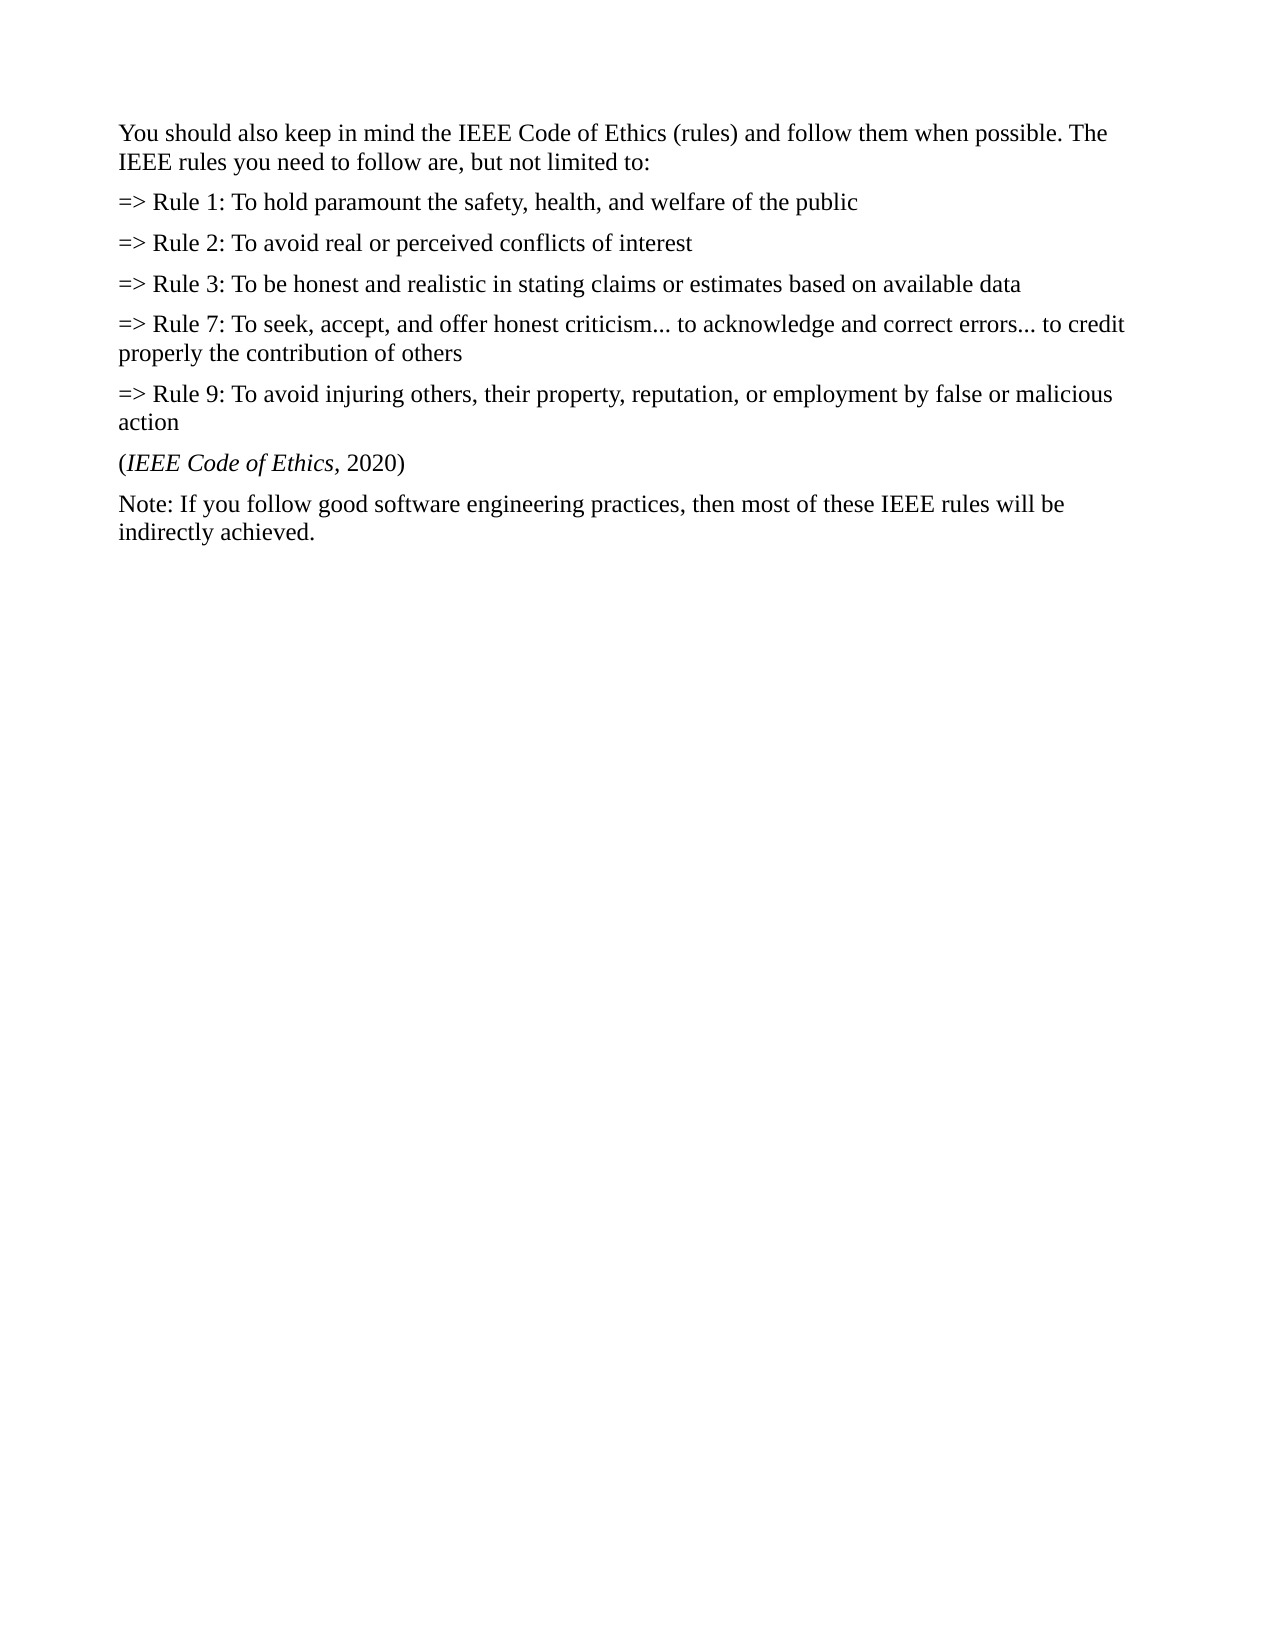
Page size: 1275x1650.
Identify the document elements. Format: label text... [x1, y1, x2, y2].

text => Rule 3: To be honest and realistic in stating claims or estimates based on available data [118, 269, 1157, 297]
text => Rule 9: To avoid injuring others, their property, reputation, or employment by false or malicious action [118, 379, 1157, 436]
text => Rule 1: To hold paramount the safety, health, and welfare of the public [118, 187, 1157, 216]
text => Rule 7: To seek, accept, and offer honest criticism... to acknowledge and correct errors... to credit properly the contribution of others [118, 309, 1157, 367]
text => Rule 2: To avoid real or perceived conflicts of interest [118, 228, 1157, 257]
text (IEEE Code of Ethics, 2020) [118, 448, 1157, 477]
text You should also keep in mind the IEEE Code of Ethics (rules) and follow them when possible. The IEEE rules you need to follow are, but not limited to: [118, 118, 1157, 176]
text Note: If you follow good software engineering practices, then most of these IEEE rules will be indirectly achieved. [118, 489, 1157, 546]
